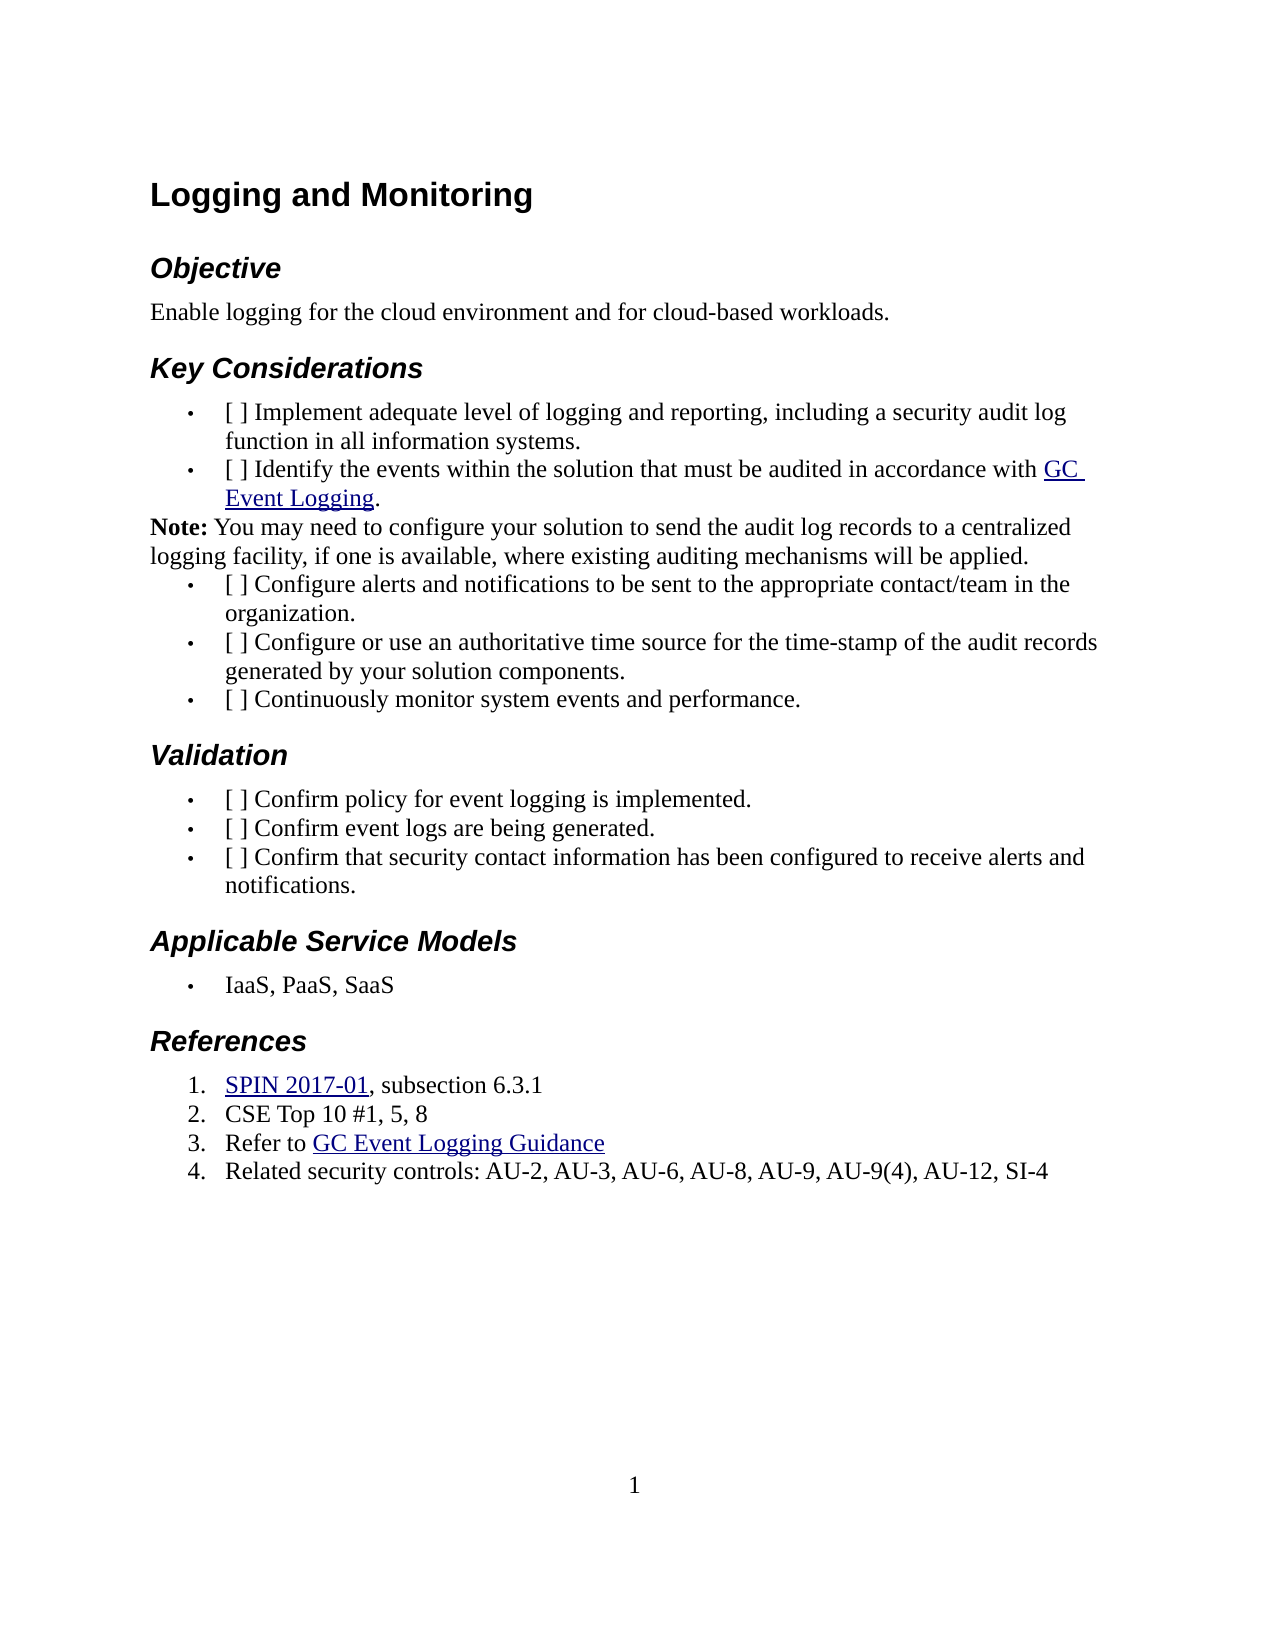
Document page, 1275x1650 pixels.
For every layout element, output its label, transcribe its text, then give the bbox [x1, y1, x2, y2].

list Refer to GC Event Logging Guidance [187, 1128, 1125, 1156]
list IaaS, PaaS, SaaS [187, 970, 1125, 999]
subtitle Validation [150, 738, 1125, 772]
list [ ] Confirm event logs are being generated. [187, 813, 1125, 842]
subtitle Key Considerations [150, 351, 1125, 384]
text Enable logging for the cloud environment and for cloud-based workloads. [150, 297, 1125, 326]
list [ ] Implement adequate level of logging and reporting, including a security audit log function in all information systems. [187, 397, 1125, 454]
list SPIN 2017-01, subsection 6.3.1 [187, 1070, 1125, 1099]
subtitle Applicable Service Models [150, 924, 1125, 958]
list [ ] Confirm policy for event logging is implemented. [187, 784, 1125, 813]
list [ ] Confirm that security contact information has been configured to receive alerts and notifications. [187, 842, 1125, 899]
subtitle Objective [150, 251, 1125, 285]
list [ ] Continuously monitor system events and performance. [187, 684, 1125, 713]
list [ ] Configure alerts and notifications to be sent to the appropriate contact/team in the organization. [187, 569, 1125, 627]
subtitle References [150, 1024, 1125, 1058]
text Note: You may need to configure your solution to send the audit log records to a centralized logging facility, if one is available, where existing auditing mechanisms will be applied. [150, 512, 1125, 569]
list [ ] Configure or use an authoritative time source for the time-stamp of the audit records generated by your solution components. [187, 627, 1125, 684]
list [ ] Identify the events within the solution that must be audited in accordance with GC Event Logging. [187, 454, 1125, 512]
subtitle Logging and Monitoring [150, 175, 1125, 214]
list Related security controls: AU‑2, AU‑3, AU‑6, AU‑8, AU‑9, AU‑9(4), AU‑12, SI-4 [187, 1156, 1125, 1185]
list CSE Top 10 #1, 5, 8 [187, 1099, 1125, 1128]
